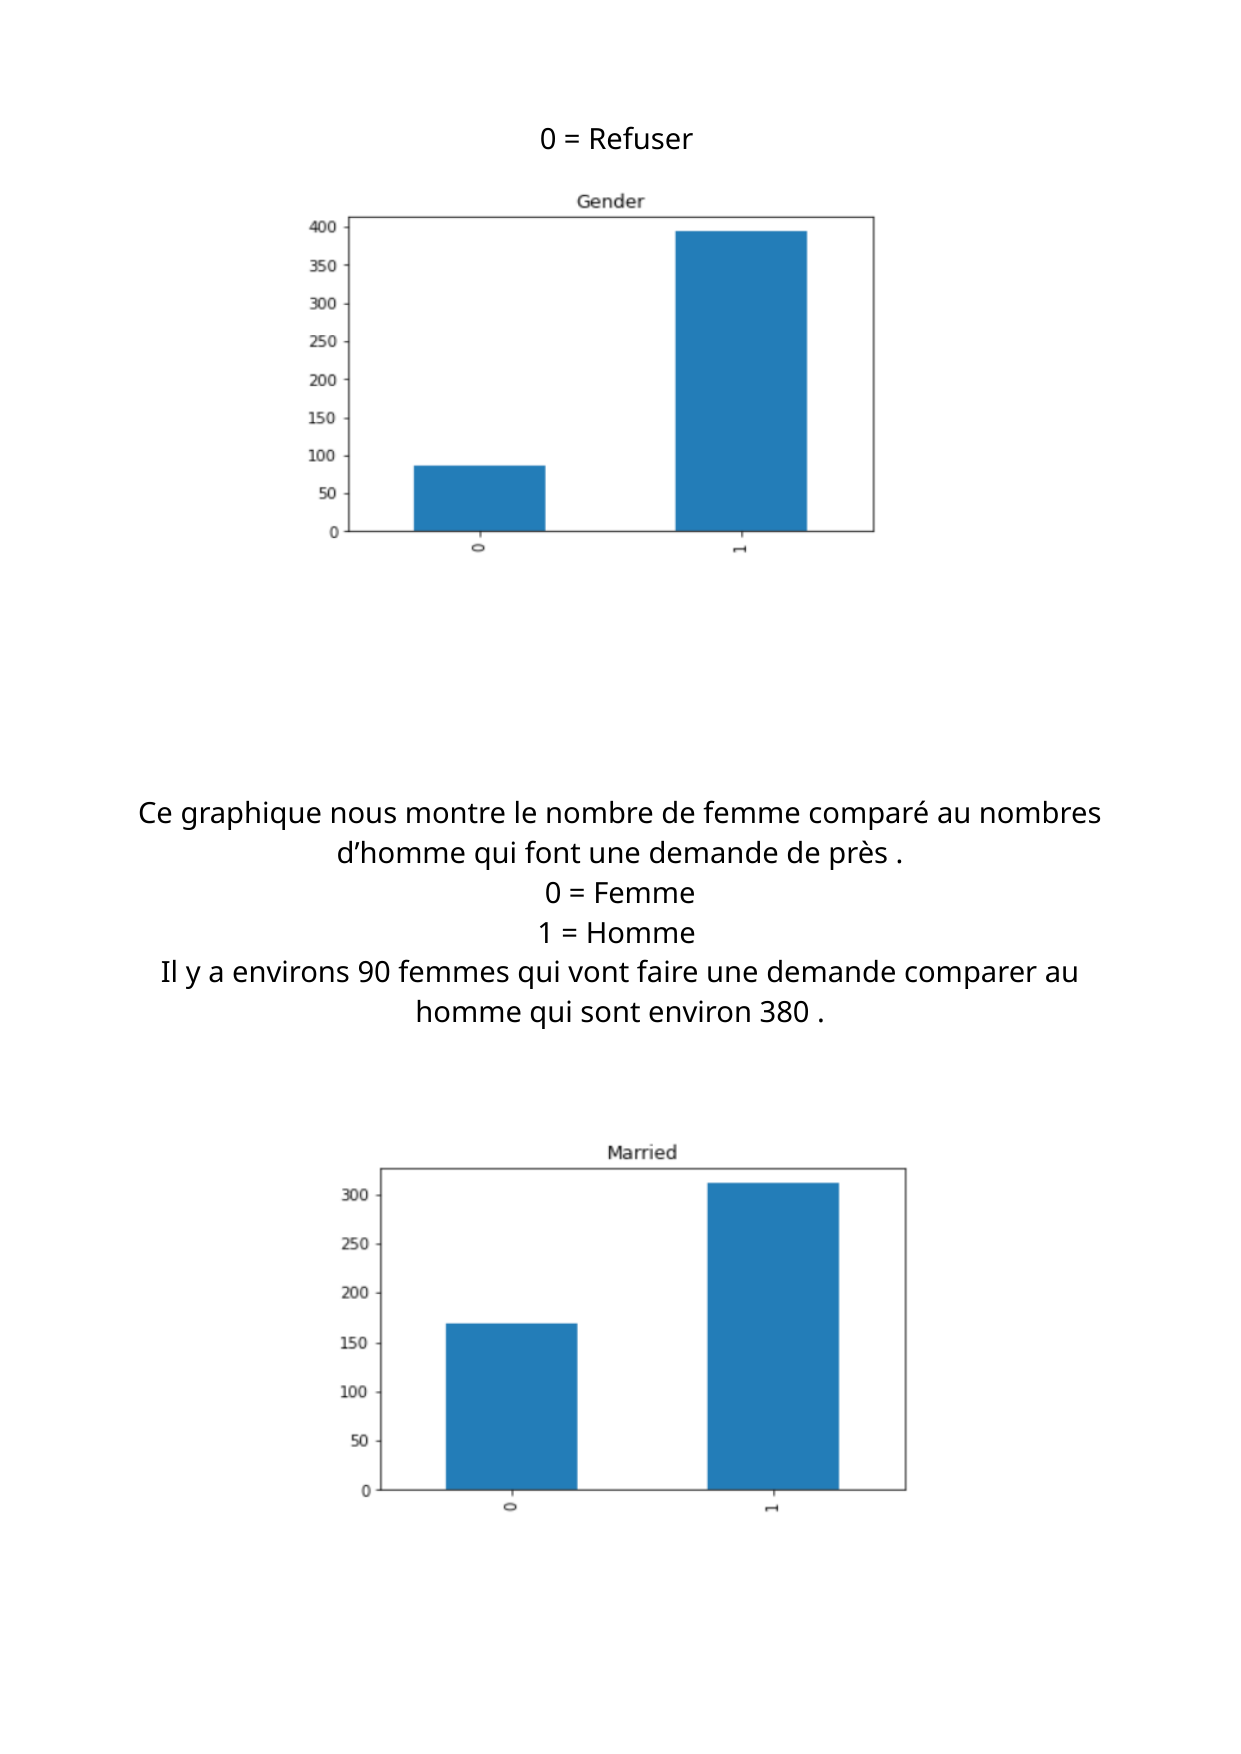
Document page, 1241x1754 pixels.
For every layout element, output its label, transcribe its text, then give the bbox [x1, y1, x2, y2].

text Il y a environs 90 femmes qui vont faire une demande comparer au homme qui sont environ 380 . [118, 952, 1122, 1031]
text 1 = Homme [118, 912, 1122, 952]
picture [279, 181, 899, 567]
text 0 = Femme [118, 872, 1122, 912]
picture [301, 1121, 935, 1530]
text 0 = Refuser [118, 118, 1122, 158]
text Ce graphique nous montre le nombre de femme comparé au nombres d’homme qui font une demande de près . [118, 793, 1122, 872]
